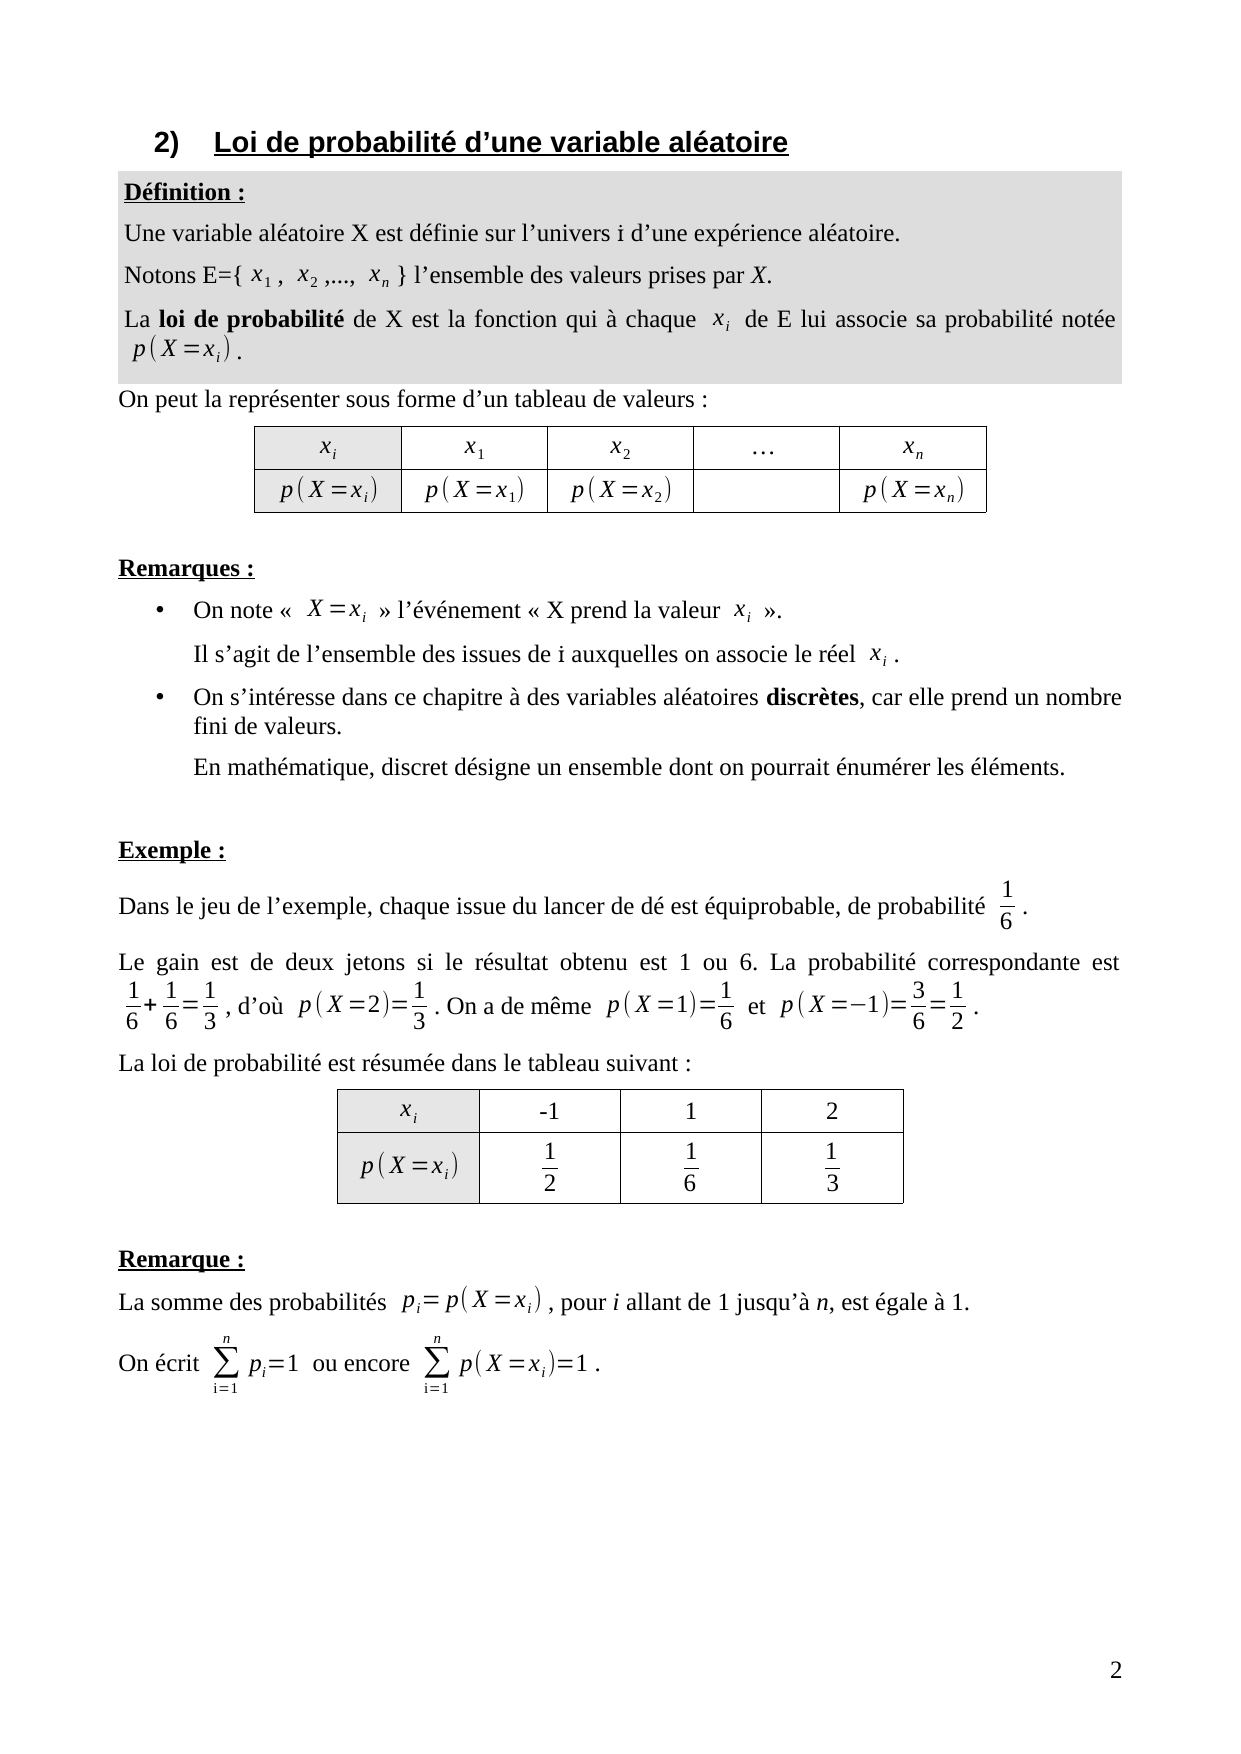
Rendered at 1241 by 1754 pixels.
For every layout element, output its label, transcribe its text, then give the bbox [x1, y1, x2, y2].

table_cell [255, 470, 401, 512]
table_cell [338, 1133, 479, 1203]
text Dans le jeu de l’exemple, chaque issue du lancer de dé est équiprobable, de probabilité . [118, 876, 1122, 935]
text La loi de probabilité est résumée dans le tableau suivant : [118, 1048, 1122, 1077]
text Le gain est de deux jetons si le résultat obtenu est 1 ou 6. La probabilité correspondante est , d’où . On a de même et . [118, 947, 1122, 1035]
text Remarques : [118, 553, 1122, 582]
table_header 2 [762, 1090, 903, 1132]
table_cell [548, 470, 693, 512]
table_header [255, 427, 401, 469]
table_header [338, 1090, 479, 1132]
text On écrit ou encore . [118, 1329, 1122, 1397]
table_cell [694, 470, 839, 512]
table_cell [621, 1133, 761, 1203]
table_header [548, 427, 693, 469]
table_header Définition : Une variable aléatoire X est définie sur l’univers  d’une expérience aléatoire. Notons E={, ,..., } l’ensemble des valeurs prises par X. La loi de probabilité de X est la fonction qui à chaque de E lui associe sa probabilité notée . [118, 171, 1122, 384]
table_cell [402, 470, 547, 512]
table_header -1 [480, 1090, 620, 1132]
text Exemple : [118, 835, 1122, 863]
table_cell [762, 1133, 903, 1203]
table_header [402, 427, 547, 469]
text On peut la représenter sous forme d’un tableau de valeurs : [118, 384, 1122, 413]
table_header 1 [621, 1090, 761, 1132]
list On s’intéresse dans ce chapitre à des variables aléatoires discrètes, car elle prend un nombre fini de valeurs. [156, 682, 1122, 740]
table_cell [480, 1133, 620, 1203]
list Il s’agit de l’ensemble des issues de  auxquelles on associe le réel . [156, 638, 1122, 670]
list On note « » l’événement « X prend la valeur ». [156, 594, 1122, 626]
table_cell [840, 470, 986, 512]
text Remarque : [118, 1244, 1122, 1273]
list En mathématique, discret désigne un ensemble dont on pourrait énumérer les éléments. [156, 752, 1122, 781]
subtitle Loi de probabilité d’une variable aléatoire [153, 125, 1122, 158]
table_header … [694, 427, 839, 469]
text La somme des probabilités , pour i allant de 1 jusqu’à n, est égale à 1. [118, 1285, 1122, 1317]
table_header [840, 427, 986, 469]
